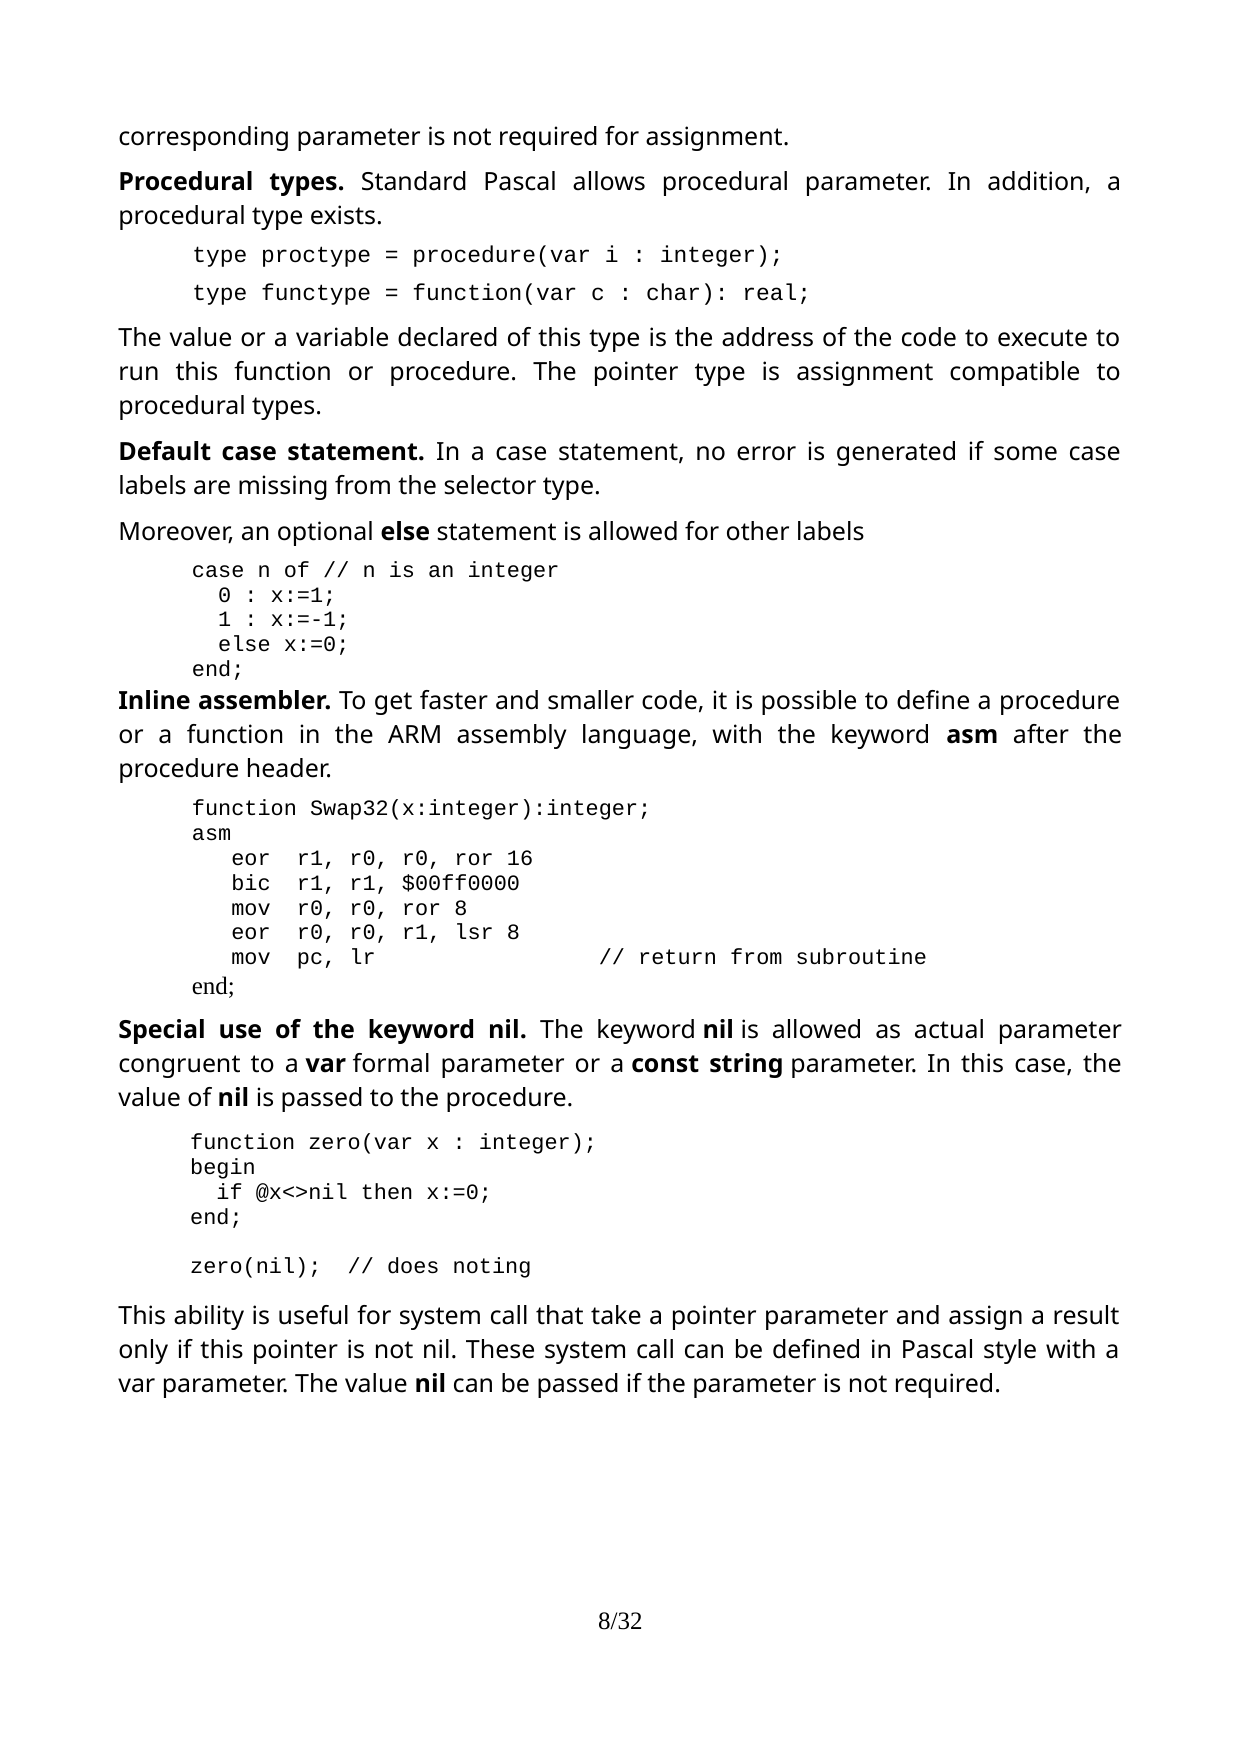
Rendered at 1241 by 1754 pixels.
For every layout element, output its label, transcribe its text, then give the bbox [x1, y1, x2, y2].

text The value or a variable declared of this type is the address of the code to execute to run this function or procedure. The pointer type is assignment compatible to procedural types. [118, 319, 1122, 421]
text 1 : x:=-1; [192, 608, 1122, 633]
text eor r1, r0, r0, ror 16 [192, 847, 1122, 872]
text type proctype = procedure(var i : integer); [118, 244, 1122, 270]
text end; [190, 1206, 1122, 1231]
text end; [192, 971, 1122, 1000]
text function Swap32(x:integer):integer; [192, 798, 1122, 822]
text else x:=0; [192, 633, 1122, 658]
text Procedural types. Standard Pascal allows procedural parameter. In addition, a procedural type exists. [118, 164, 1122, 232]
text asm [192, 822, 1122, 847]
text This ability is useful for system call that take a pointer parameter and assign a result only if this pointer is not nil. These system call can be defined in Pascal style with a var parameter. The value nil can be passed if the parameter is not required. [118, 1298, 1122, 1400]
text Special use of the keyword nil. The keyword nil is allowed as actual parameter congruent to a var formal parameter or a const string parameter. In this case, the value of nil is passed to the procedure. [118, 1012, 1122, 1114]
text type functype = function(var c : char): real; [118, 282, 1122, 307]
text function zero(var x : integer); [190, 1132, 1122, 1156]
text corresponding parameter is not required for assignment. [118, 118, 1122, 152]
text end; [192, 658, 1122, 683]
text Default case statement. In a case statement, no error is generated if some case labels are missing from the selector type. [118, 433, 1122, 501]
text begin [190, 1156, 1122, 1181]
text zero(nil); // does noting [190, 1256, 1122, 1280]
text Moreover, an optional else statement is allowed for other labels [118, 513, 1122, 547]
text mov pc, lr // return from subroutine [192, 946, 1122, 971]
text case n of // n is an integer [192, 559, 1122, 584]
text bic r1, r1, $00ff0000 [192, 872, 1122, 897]
text Inline assembler. To get faster and smaller code, it is possible to define a procedure or a function in the ARM assembly language, with the keyword asm after the procedure header. [118, 683, 1122, 785]
text if @x<>nil then x:=0; [190, 1181, 1122, 1206]
text eor r0, r0, r1, lsr 8 [192, 922, 1122, 946]
text 0 : x:=1; [192, 584, 1122, 608]
text mov r0, r0, ror 8 [192, 897, 1122, 922]
